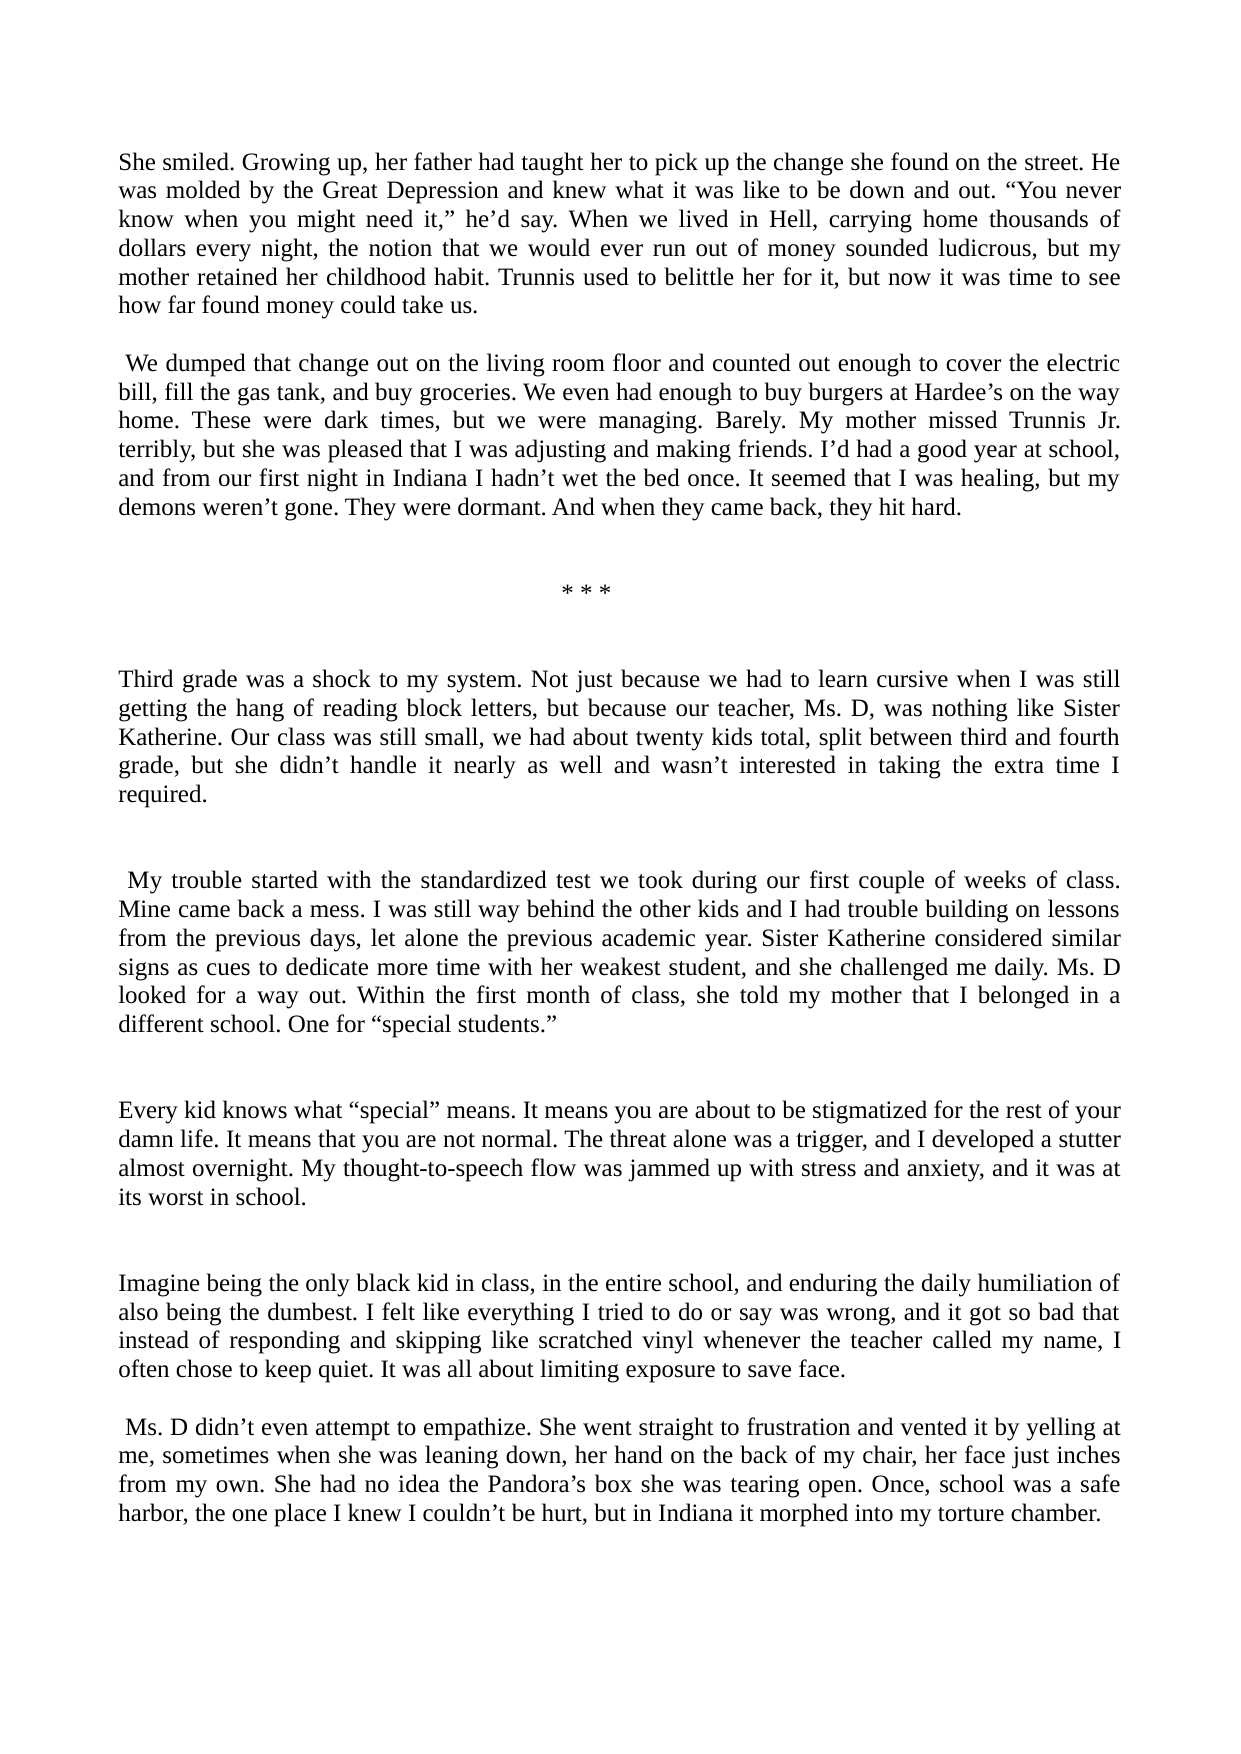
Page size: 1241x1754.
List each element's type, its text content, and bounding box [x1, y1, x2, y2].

text Imagine being the only black kid in class, in the entire school, and enduring the daily humiliation of also being the dumbest. I felt like everything I tried to do or say was wrong, and it got so bad that instead of responding and skipping like scratched vinyl whenever the teacher called my name, I often chose to keep quiet. It was all about limiting exposure to save face. [118, 1268, 1122, 1383]
text Ms. D didn’t even attempt to empathize. She went straight to frustration and vented it by yelling at me, sometimes when she was leaning down, her hand on the back of my chair, her face just inches from my own. She had no idea the Pandora’s box she was tearing open. Once, school was a safe harbor, the one place I knew I couldn’t be hurt, but in Indiana it morphed into my torture chamber. [118, 1412, 1122, 1527]
text Every kid knows what “special” means. It means you are about to be stigmatized for the rest of your damn life. It means that you are not normal. The threat alone was a trigger, and I developed a stutter almost overnight. My thought-to-speech flow was jammed up with stress and anxiety, and it was at its worst in school. [118, 1096, 1122, 1211]
text Third grade was a shock to my system. Not just because we had to learn cursive when I was still getting the hang of reading block letters, but because our teacher, Ms. D, was nothing like Sister Katherine. Our class was still small, we had about twenty kids total, split between third and fourth grade, but she didn’t handle it nearly as well and wasn’t interested in taking the extra time I required. [118, 664, 1122, 808]
text We dumped that change out on the living room floor and counted out enough to cover the electric bill, fill the gas tank, and buy groceries. We even had enough to buy burgers at Hardee’s on the way home. These were dark times, but we were managing. Barely. My mother missed Trunnis Jr. terribly, but she was pleased that I was adjusting and making friends. I’d had a good year at school, and from our first night in Indiana I hadn’t wet the bed once. It seemed that I was healing, but my demons weren’t gone. They were dormant. And when they came back, they hit hard. [118, 348, 1122, 521]
text She smiled. Growing up, her father had taught her to pick up the change she found on the street. He was molded by the Great Depression and knew what it was like to be down and out. “You never know when you might need it,” he’d say. When we lived in Hell, carrying home thousands of dollars every night, the notion that we would ever run out of money sounded ludicrous, but my mother retained her childhood habit. Trunnis used to belittle her for it, but now it was time to see how far found money could take us. [118, 147, 1122, 319]
text My trouble started with the standardized test we took during our first couple of weeks of class. Mine came back a mess. I was still way behind the other kids and I had trouble building on lessons from the previous days, let alone the previous academic year. Sister Katherine considered similar signs as cues to dedicate more time with her weakest student, and she challenged me daily. Ms. D looked for a way out. Within the first month of class, she told my mother that I belonged in a different school. One for “special students.” [118, 866, 1122, 1038]
text * * * [118, 578, 1122, 607]
